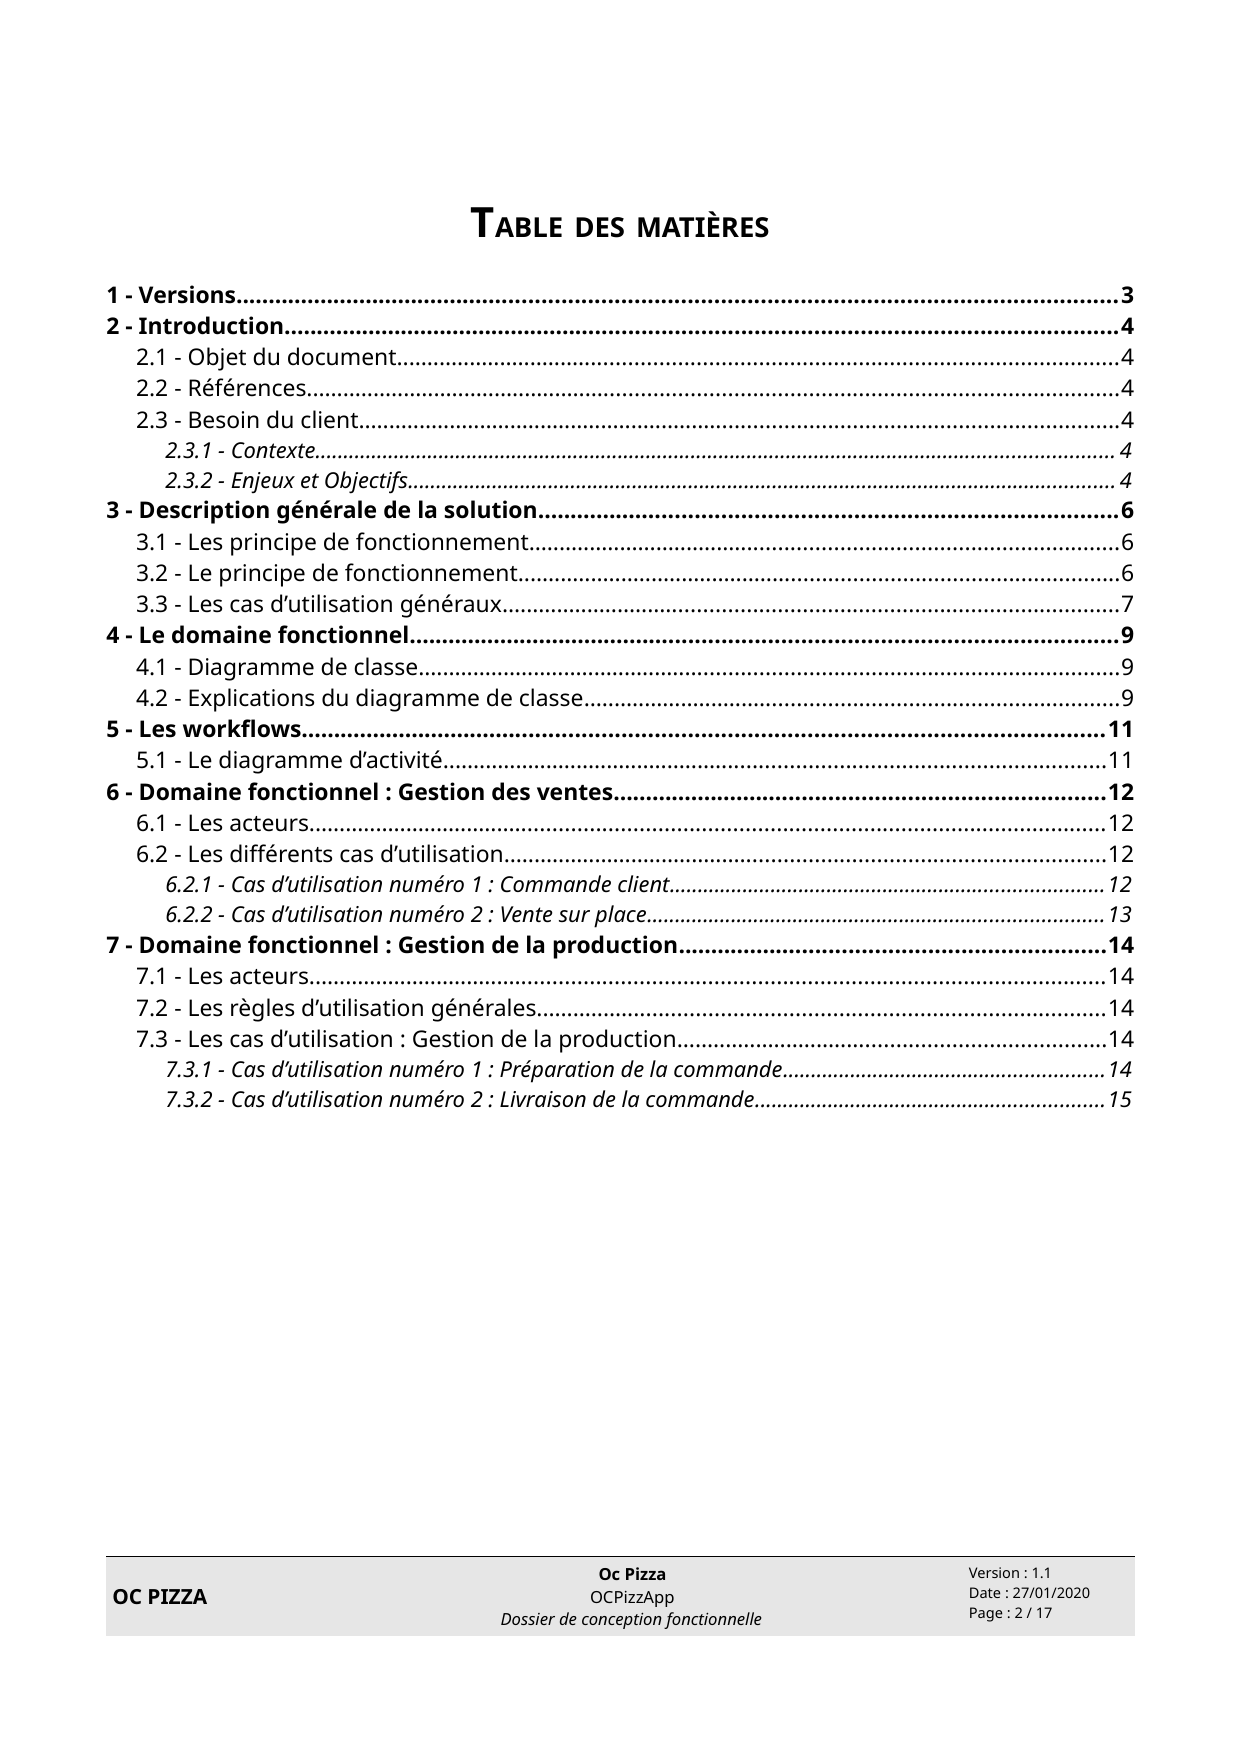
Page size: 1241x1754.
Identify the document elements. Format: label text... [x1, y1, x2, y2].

text 5 - Les workflows 11 [106, 713, 1134, 744]
text 7 - Domaine fonctionnel : Gestion de la production 14 [106, 929, 1134, 960]
text 3.3 - Les cas d’utilisation généraux 7 [136, 588, 1134, 619]
text 3.1 - Les principe de fonctionnement 6 [136, 526, 1134, 557]
text 6.1 - Les acteurs 12 [136, 807, 1134, 838]
text 3.2 - Le principe de fonctionnement 6 [136, 557, 1134, 588]
text 6.2 - Les différents cas d’utilisation 12 [136, 838, 1134, 869]
text 6 - Domaine fonctionnel : Gestion des ventes 12 [106, 776, 1134, 807]
text 2.3.1 - Contexte 4 [165, 435, 1134, 465]
text 7.1 - Les acteurs 14 [136, 960, 1134, 992]
text 3 - Description générale de la solution 6 [106, 494, 1134, 526]
text 7.3.2 - Cas d’utilisation numéro 2 : Livraison de la commande 15 [165, 1084, 1134, 1114]
text 2 - Introduction 4 [106, 310, 1134, 341]
text 2.3.2 - Enjeux et Objectifs 4 [165, 465, 1134, 494]
text 2.1 - Objet du document 4 [136, 341, 1134, 372]
subtitle Table des matières [106, 192, 1134, 249]
text 2.2 - Références 4 [136, 372, 1134, 404]
text 4.1 - Diagramme de classe 9 [136, 651, 1134, 682]
text 4 - Le domaine fonctionnel 9 [106, 619, 1134, 651]
text 7.3 - Les cas d’utilisation : Gestion de la production 14 [136, 1023, 1134, 1054]
text 5.1 - Le diagramme d’activité 11 [136, 744, 1134, 776]
text 1 - Versions 3 [106, 279, 1134, 310]
text 6.2.1 - Cas d’utilisation numéro 1 : Commande client 12 [165, 869, 1134, 899]
text 4.2 - Explications du diagramme de classe 9 [136, 682, 1134, 713]
text 7.2 - Les règles d’utilisation générales 14 [136, 992, 1134, 1023]
text 2.3 - Besoin du client 4 [136, 404, 1134, 435]
text 7.3.1 - Cas d’utilisation numéro 1 : Préparation de la commande 14 [165, 1054, 1134, 1084]
text 6.2.2 - Cas d’utilisation numéro 2 : Vente sur place 13 [165, 899, 1134, 929]
